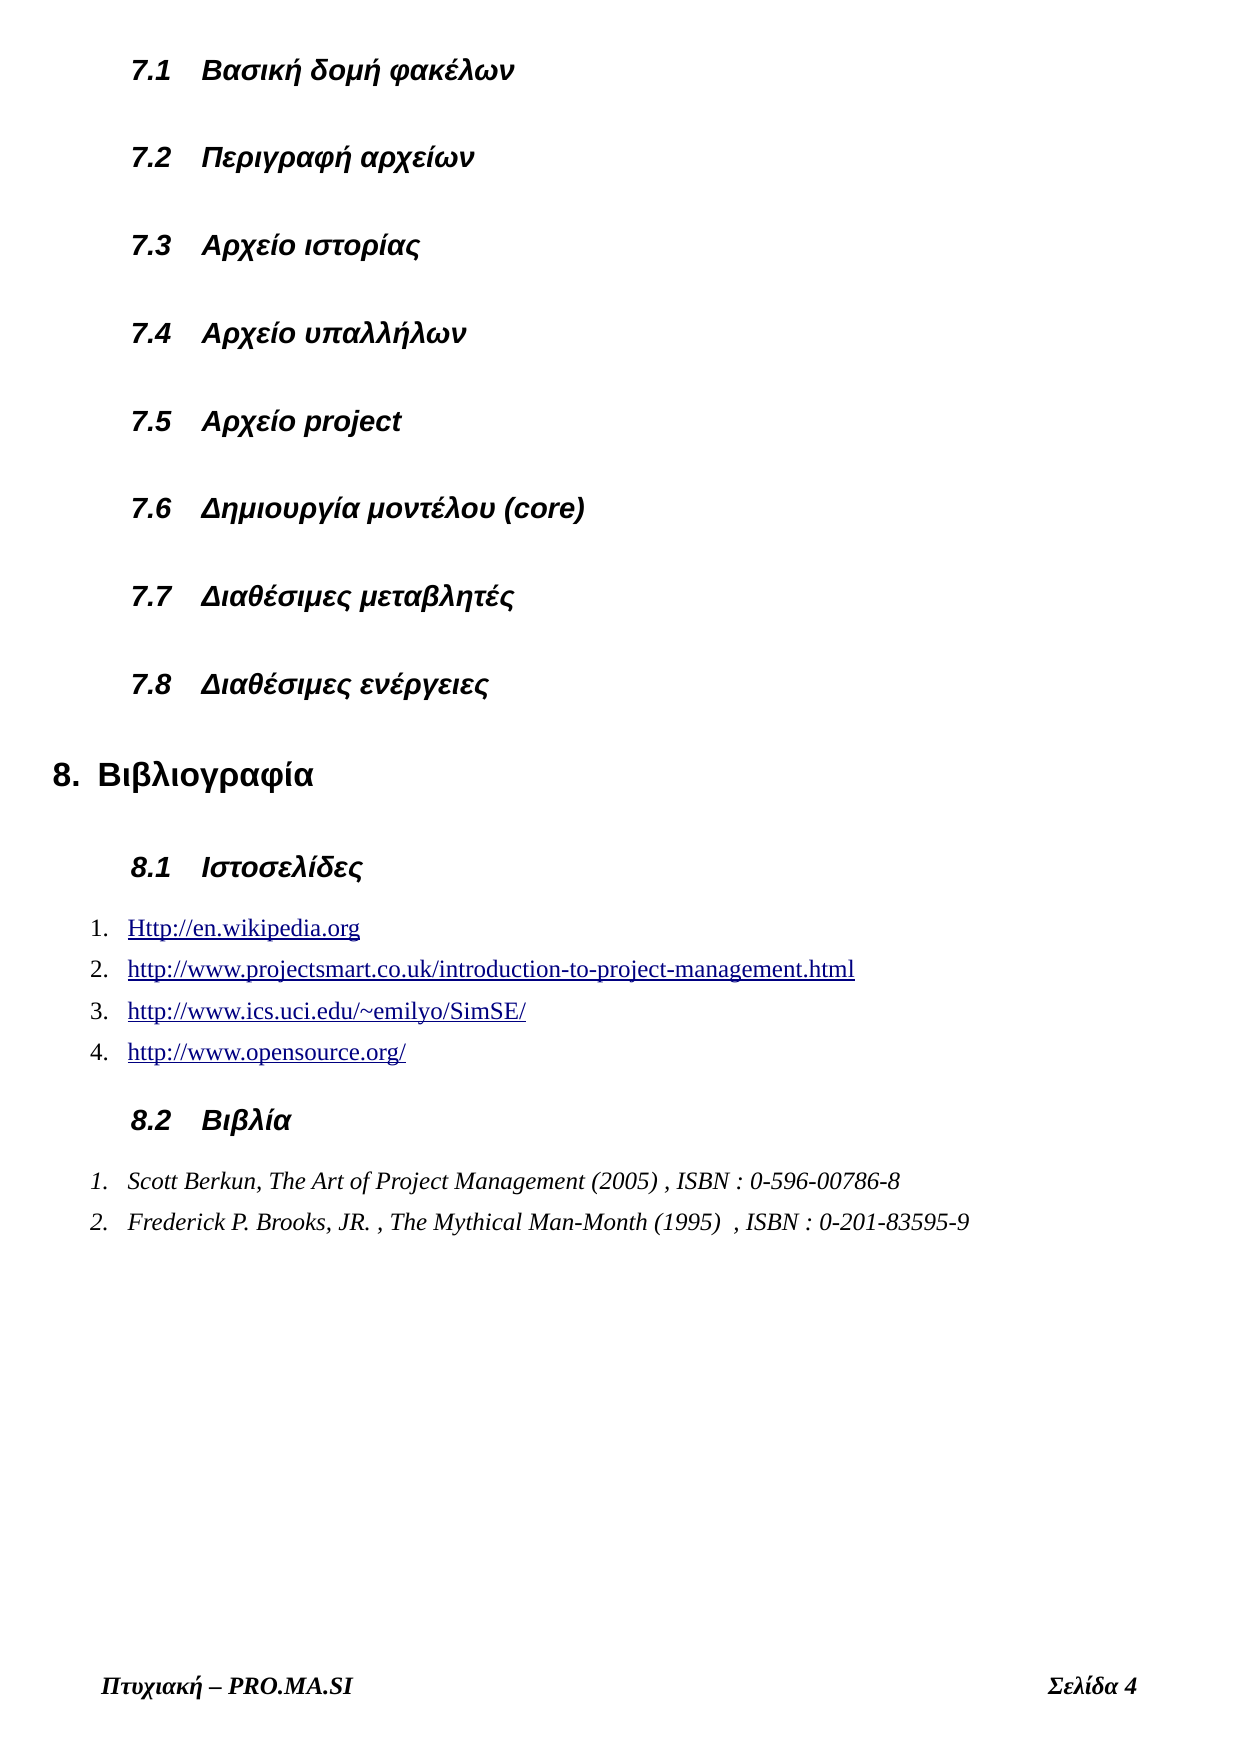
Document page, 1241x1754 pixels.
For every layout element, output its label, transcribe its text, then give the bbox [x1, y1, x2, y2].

subtitle Αρχείο project [127, 404, 1188, 437]
subtitle Ιστοσελίδες [127, 850, 1188, 884]
subtitle Βασική δομή φακέλων [127, 52, 1188, 86]
list http://www.opensource.org/ [90, 1037, 1188, 1066]
subtitle Περιγραφή αρχείων [127, 140, 1188, 174]
list Scott Berkun, The Art of Project Management (2005) , ISBN : 0-596-00786-8 [90, 1166, 1188, 1195]
subtitle Δημιουργία μοντέλου (core) [127, 492, 1188, 525]
subtitle Βιβλία [127, 1103, 1188, 1137]
subtitle Διαθέσιμες μεταβλητές [127, 579, 1188, 613]
list Http://en.wikipedia.org [90, 913, 1188, 942]
subtitle Βιβλιογραφία [52, 755, 1188, 794]
list http://www.projectsmart.co.uk/introduction-to-project-management.html [90, 954, 1188, 983]
subtitle Αρχείο υπαλλήλων [127, 316, 1188, 349]
list http://www.ics.uci.edu/~emilyo/SimSE/ [90, 996, 1188, 1024]
list Frederick P. Brooks, JR. , The Mythical Man-Month (1995) , ISBN : 0-201-83595-9 [90, 1207, 1188, 1236]
subtitle Αρχείο ιστορίας [127, 228, 1188, 262]
subtitle Διαθέσιμες ενέργειες [127, 667, 1188, 701]
